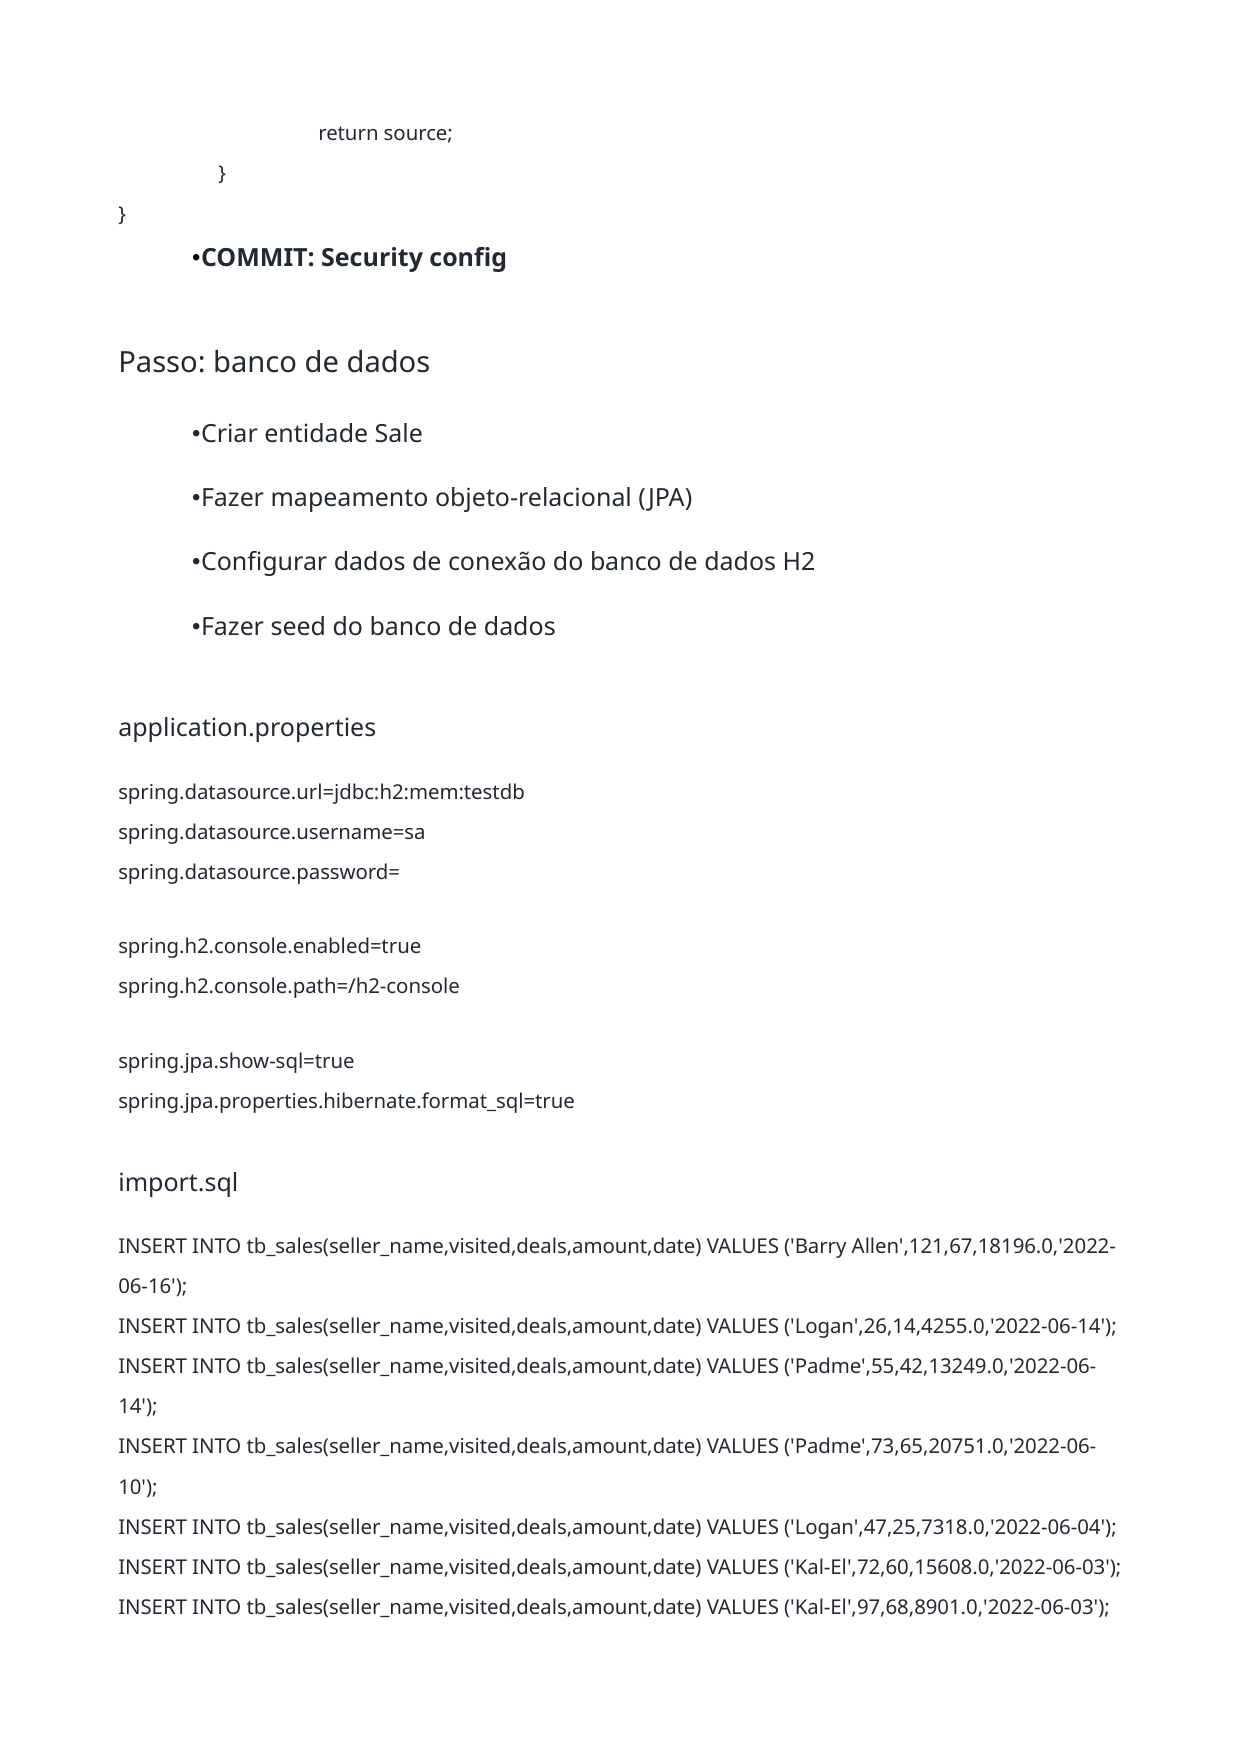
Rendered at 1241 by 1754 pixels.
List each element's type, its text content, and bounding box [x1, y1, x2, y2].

text spring.jpa.show-sql=true [118, 1046, 1122, 1074]
list COMMIT: Security config [118, 239, 1122, 273]
subtitle Passo: banco de dados [118, 341, 1122, 381]
text spring.datasource.password= [118, 858, 1122, 885]
text } [118, 199, 1122, 227]
list Configurar dados de conexão do banco de dados H2 [118, 544, 1122, 578]
list Criar entidade Sale [118, 416, 1122, 450]
text spring.h2.console.enabled=true [118, 932, 1122, 960]
text spring.datasource.username=sa [118, 817, 1122, 845]
text INSERT INTO tb_sales(seller_name,visited,deals,amount,date) VALUES ('Padme',73,65,20751.0,'2022-06-10'); [118, 1432, 1122, 1500]
text spring.h2.console.path=/h2-console [118, 972, 1122, 1000]
text INSERT INTO tb_sales(seller_name,visited,deals,amount,date) VALUES ('Logan',26,14,4255.0,'2022-06-14'); [118, 1312, 1122, 1339]
text spring.datasource.url=jdbc:h2:mem:testdb [118, 777, 1122, 805]
subtitle application.properties [118, 710, 1122, 744]
text INSERT INTO tb_sales(seller_name,visited,deals,amount,date) VALUES ('Kal-El',72,60,15608.0,'2022-06-03'); [118, 1552, 1122, 1580]
text } [118, 159, 1122, 187]
text INSERT INTO tb_sales(seller_name,visited,deals,amount,date) VALUES ('Barry Allen',121,67,18196.0,'2022-06-16'); [118, 1232, 1122, 1299]
text return source; [118, 118, 1122, 146]
text INSERT INTO tb_sales(seller_name,visited,deals,amount,date) VALUES ('Padme',55,42,13249.0,'2022-06-14'); [118, 1352, 1122, 1420]
list Fazer mapeamento objeto-relacional (JPA) [118, 480, 1122, 514]
text INSERT INTO tb_sales(seller_name,visited,deals,amount,date) VALUES ('Kal-El',97,68,8901.0,'2022-06-03'); [118, 1593, 1122, 1620]
subtitle import.sql [118, 1164, 1122, 1198]
text INSERT INTO tb_sales(seller_name,visited,deals,amount,date) VALUES ('Logan',47,25,7318.0,'2022-06-04'); [118, 1512, 1122, 1540]
list Fazer seed do banco de dados [118, 608, 1122, 642]
text spring.jpa.properties.hibernate.format_sql=true [118, 1087, 1122, 1114]
